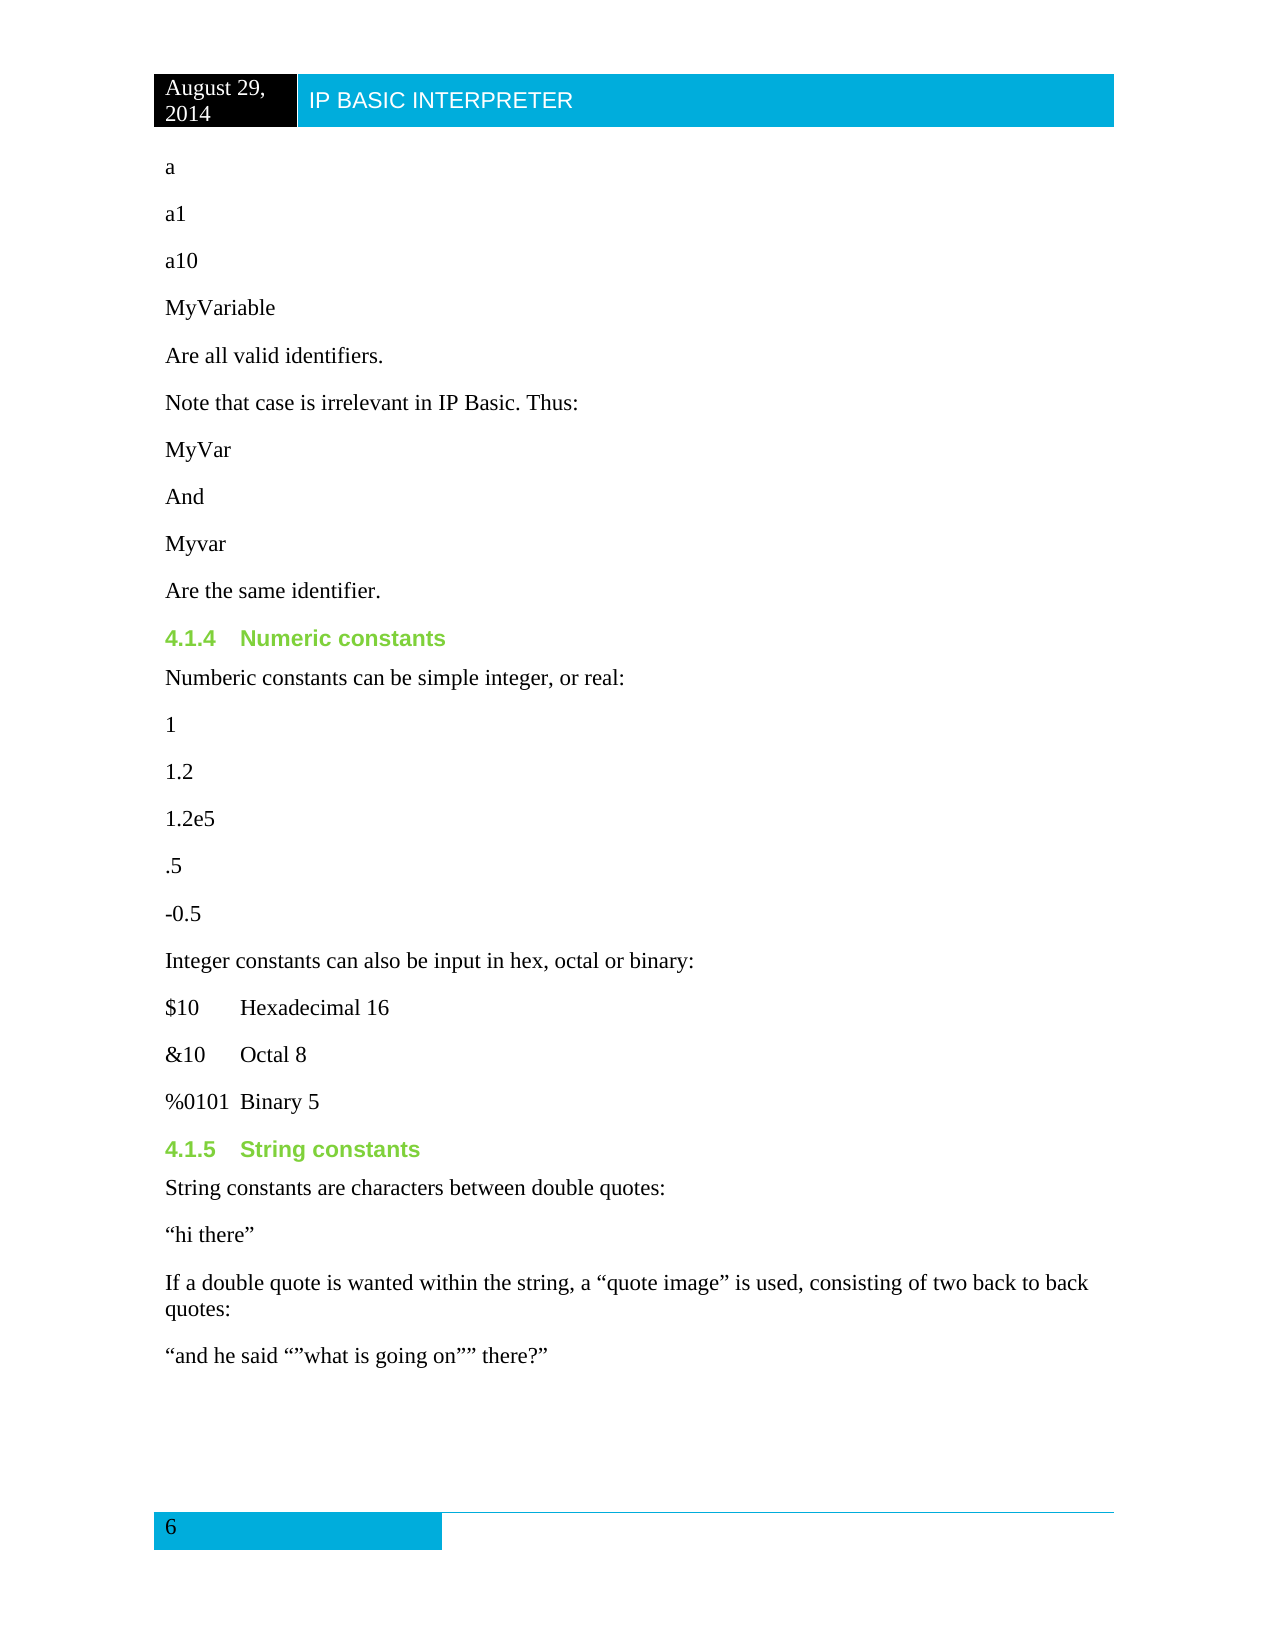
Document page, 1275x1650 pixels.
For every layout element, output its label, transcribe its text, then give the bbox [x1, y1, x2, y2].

text String constants are characters between double quotes: [165, 1174, 1125, 1201]
text Integer constants can also be input in hex, octal or binary: [165, 947, 1125, 973]
text Numberic constants can be simple integer, or real: [165, 664, 1125, 690]
subtitle Numeric constants [165, 625, 1125, 651]
text Are all valid identifiers. [165, 342, 1125, 368]
text %0101 Binary 5 [165, 1088, 1125, 1115]
text $10 Hexadecimal 16 [165, 994, 1125, 1020]
text “hi there” [165, 1222, 1125, 1248]
text Note that case is irrelevant in IP Basic. Thus: [165, 389, 1125, 415]
text MyVar [165, 436, 1125, 462]
text 1.2e5 [165, 805, 1125, 832]
text Myvar [165, 530, 1125, 557]
text &10 Octal 8 [165, 1041, 1125, 1067]
text If a double quote is wanted within the string, a “quote image” is used, consisting of two back to back quotes: [165, 1269, 1125, 1321]
text MyVariable [165, 294, 1125, 321]
text Are the same identifier. [165, 578, 1125, 604]
text 1.2 [165, 758, 1125, 784]
text 1 [165, 711, 1125, 737]
text a1 [165, 200, 1125, 226]
text .5 [165, 852, 1125, 879]
subtitle String constants [165, 1136, 1125, 1162]
text “and he said “”what is going on”” there?” [165, 1342, 1125, 1369]
text And [165, 483, 1125, 509]
text -0.5 [165, 899, 1125, 926]
text a [165, 153, 1125, 179]
text a10 [165, 247, 1125, 274]
